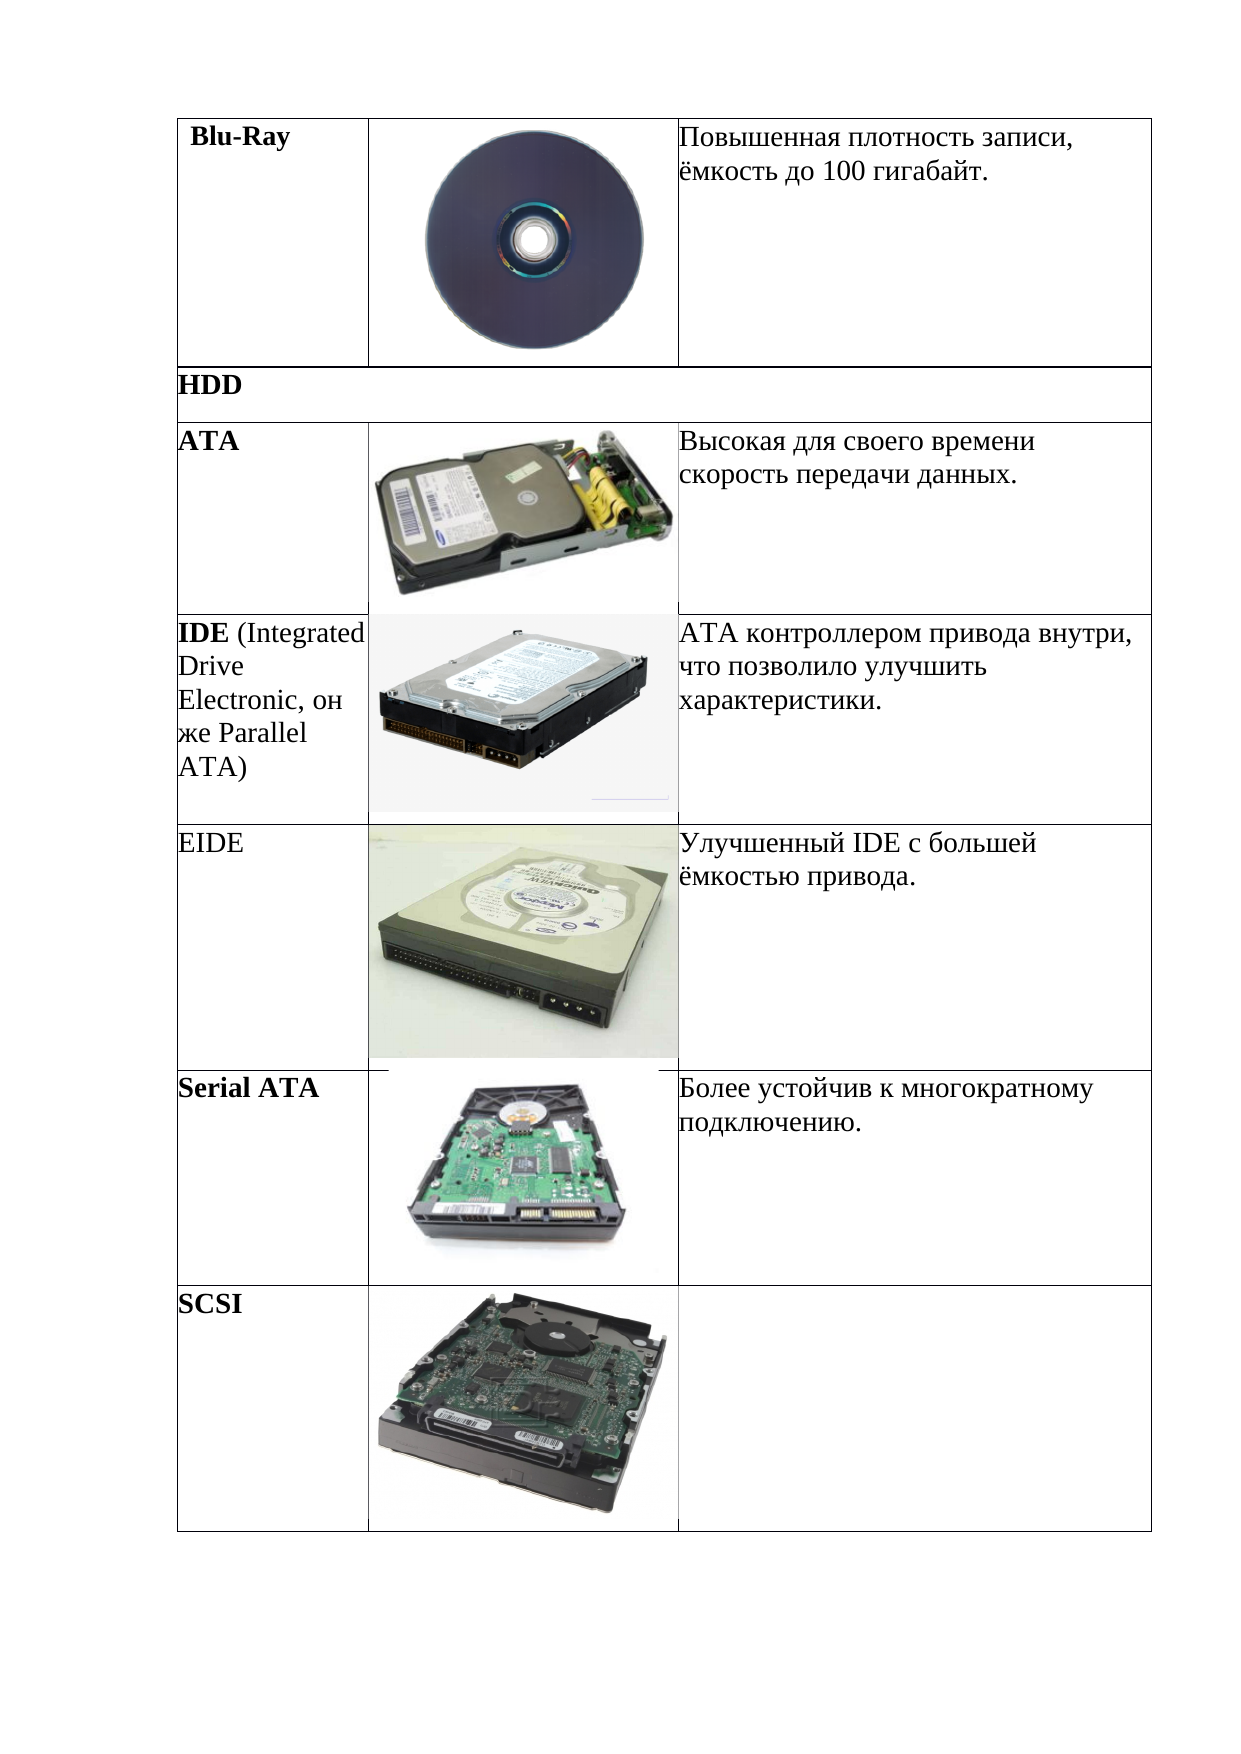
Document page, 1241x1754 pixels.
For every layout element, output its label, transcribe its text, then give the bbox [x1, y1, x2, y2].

table_cell [369, 602, 678, 614]
picture [388, 1070, 659, 1273]
picture [368, 423, 679, 602]
table_cell Serial ATA [178, 1071, 368, 1285]
table_cell Высокая для своего времени скорость передачи данных. [679, 423, 1151, 614]
picture [368, 1286, 679, 1519]
table_cell ATA контроллером привода внутри, что позволило улучшить характеристики. [679, 615, 1151, 824]
table_cell HDD [178, 368, 1151, 422]
table_cell [369, 1058, 678, 1069]
table_cell EIDE [178, 825, 368, 1069]
table_cell IDE (Integrated Drive Electronic, он же Parallel ATA) [178, 615, 368, 824]
table_cell [369, 812, 678, 824]
table_cell Более устойчив к многократному подключению. [679, 1071, 1151, 1285]
picture [416, 124, 652, 355]
table_cell Улучшенный IDE с большей ёмкостью привода. [679, 825, 1151, 1069]
table_cell [679, 1286, 1151, 1531]
table_cell [369, 1519, 678, 1531]
picture [368, 614, 679, 812]
picture [368, 825, 679, 1058]
table_cell Повышенная плотность записи, ёмкость до 100 гигабайт. [679, 119, 1151, 366]
table_cell SCSI [178, 1286, 368, 1531]
table_cell [369, 1071, 678, 1285]
table_cell [369, 119, 678, 366]
table_cell ATA [178, 423, 368, 614]
table_cell Blu-Ray [178, 119, 368, 366]
